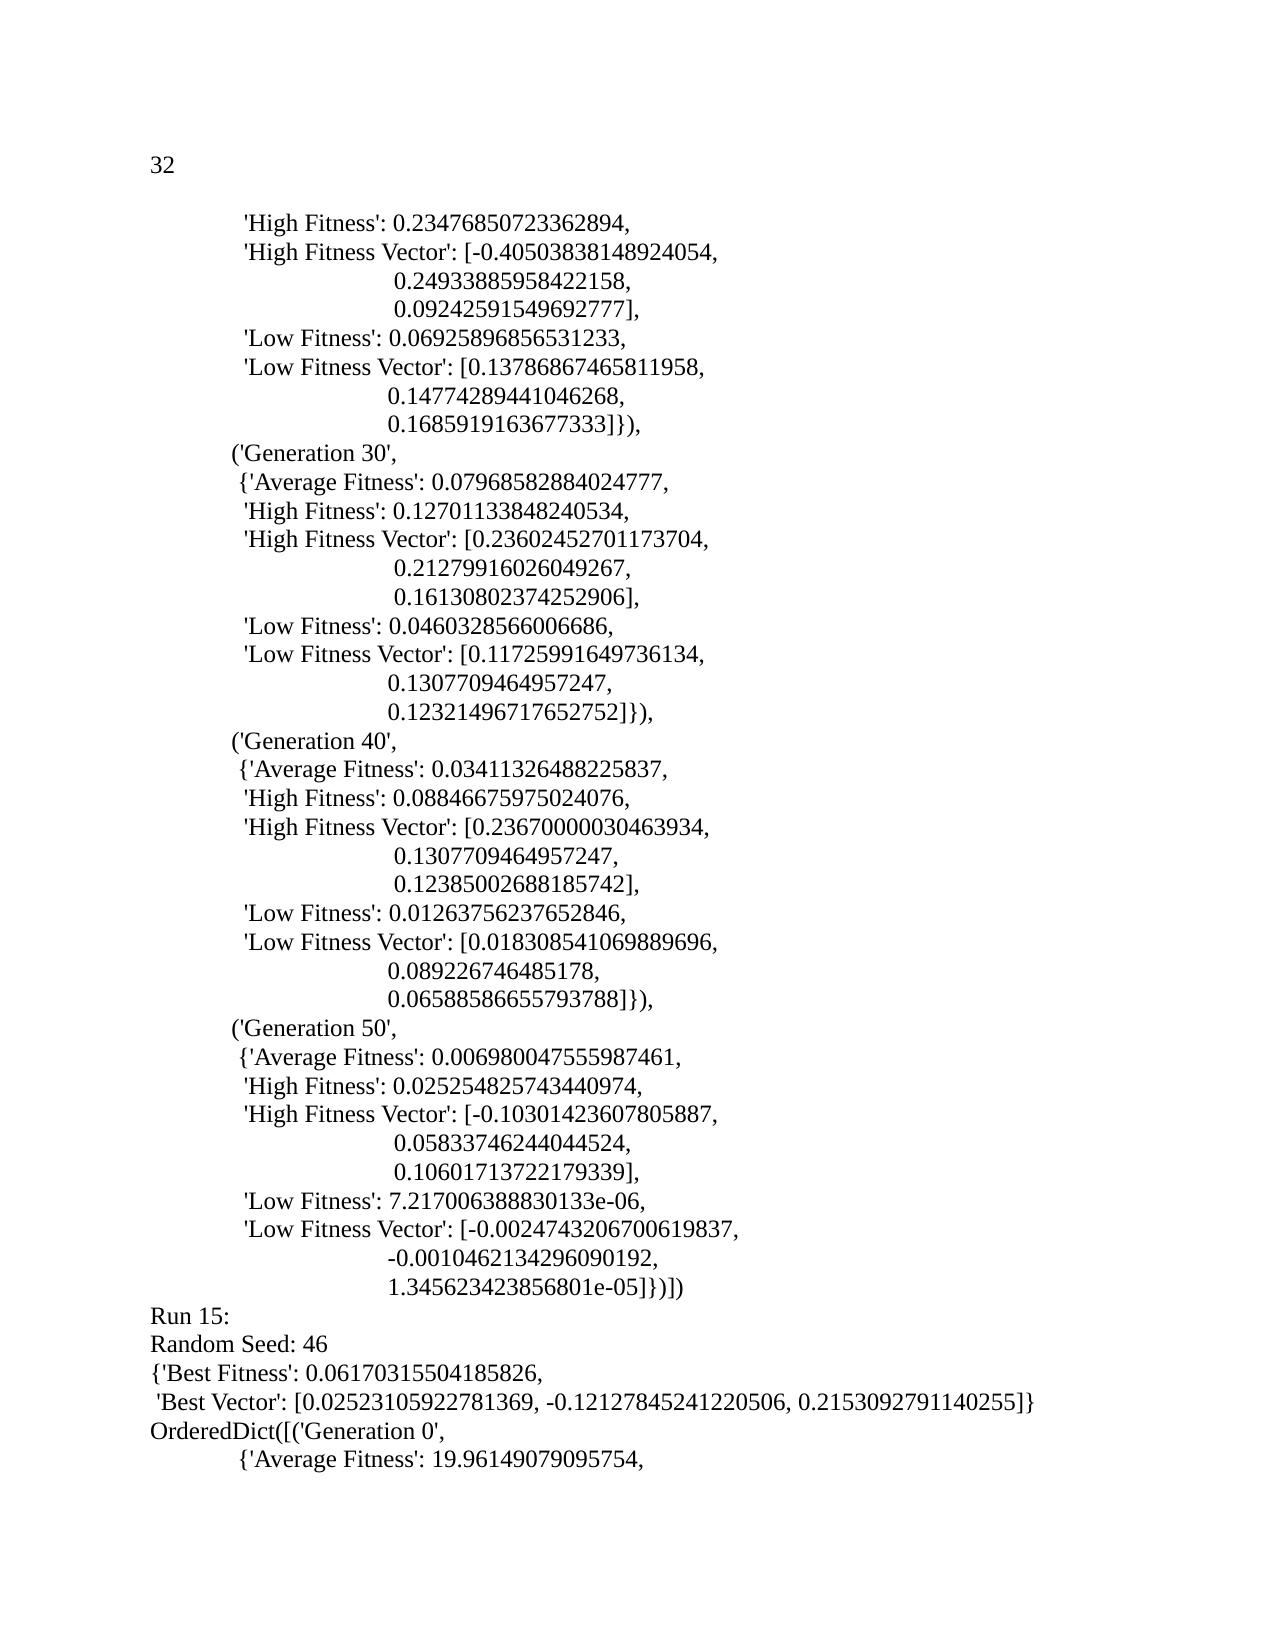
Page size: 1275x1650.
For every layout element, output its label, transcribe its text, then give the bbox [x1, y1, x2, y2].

text 0.1685919163677333]}), [150, 409, 1125, 438]
text 0.14774289441046268, [150, 381, 1125, 409]
text Run 15: [150, 1301, 1125, 1329]
text 0.05833746244044524, [150, 1128, 1125, 1157]
text 'High Fitness Vector': [-0.10301423607805887, [150, 1099, 1125, 1128]
text 0.12321496717652752]}), [150, 697, 1125, 726]
text {'Average Fitness': 0.03411326488225837, [150, 754, 1125, 783]
text 'Low Fitness': 0.0460328566006686, [150, 611, 1125, 639]
text 'Low Fitness': 0.01263756237652846, [150, 898, 1125, 927]
text 0.06588586655793788]}), [150, 984, 1125, 1013]
text OrderedDict([('Generation 0', [150, 1416, 1125, 1444]
text 'Low Fitness Vector': [-0.0024743206700619837, [150, 1214, 1125, 1243]
text 'Low Fitness': 0.06925896856531233, [150, 323, 1125, 352]
text 0.12385002688185742], [150, 869, 1125, 898]
text 'Low Fitness Vector': [0.13786867465811958, [150, 352, 1125, 381]
text 'High Fitness': 0.08846675975024076, [150, 783, 1125, 812]
text 'Low Fitness': 7.217006388830133e-06, [150, 1186, 1125, 1214]
text 'High Fitness Vector': [0.23670000030463934, [150, 812, 1125, 841]
text ('Generation 50', [150, 1013, 1125, 1042]
text 0.16130802374252906], [150, 582, 1125, 611]
text 0.09242591549692777], [150, 294, 1125, 323]
text 'High Fitness': 0.12701133848240534, [150, 496, 1125, 524]
text 'Low Fitness Vector': [0.11725991649736134, [150, 639, 1125, 668]
text 0.1307709464957247, [150, 841, 1125, 869]
text 0.1307709464957247, [150, 668, 1125, 697]
text {'Best Fitness': 0.06170315504185826, [150, 1358, 1125, 1387]
text 'High Fitness Vector': [0.23602452701173704, [150, 524, 1125, 553]
text 0.10601713722179339], [150, 1157, 1125, 1186]
text Random Seed: 46 [150, 1329, 1125, 1358]
text -0.0010462134296090192, [150, 1243, 1125, 1272]
text 'Best Vector': [0.02523105922781369, -0.12127845241220506, 0.2153092791140255]} [150, 1387, 1125, 1416]
text {'Average Fitness': 19.96149079095754, [150, 1444, 1125, 1473]
text 0.21279916026049267, [150, 553, 1125, 582]
text 'High Fitness': 0.025254825743440974, [150, 1071, 1125, 1099]
text {'Average Fitness': 0.07968582884024777, [150, 467, 1125, 496]
text {'Average Fitness': 0.006980047555987461, [150, 1042, 1125, 1071]
text 0.089226746485178, [150, 956, 1125, 984]
text ('Generation 30', [150, 438, 1125, 467]
text 'Low Fitness Vector': [0.018308541069889696, [150, 927, 1125, 956]
text 'High Fitness': 0.23476850723362894, [150, 208, 1125, 237]
text 'High Fitness Vector': [-0.40503838148924054, [150, 237, 1125, 266]
text 0.24933885958422158, [150, 266, 1125, 294]
text 1.345623423856801e-05]})]) [150, 1272, 1125, 1301]
text ('Generation 40', [150, 726, 1125, 754]
